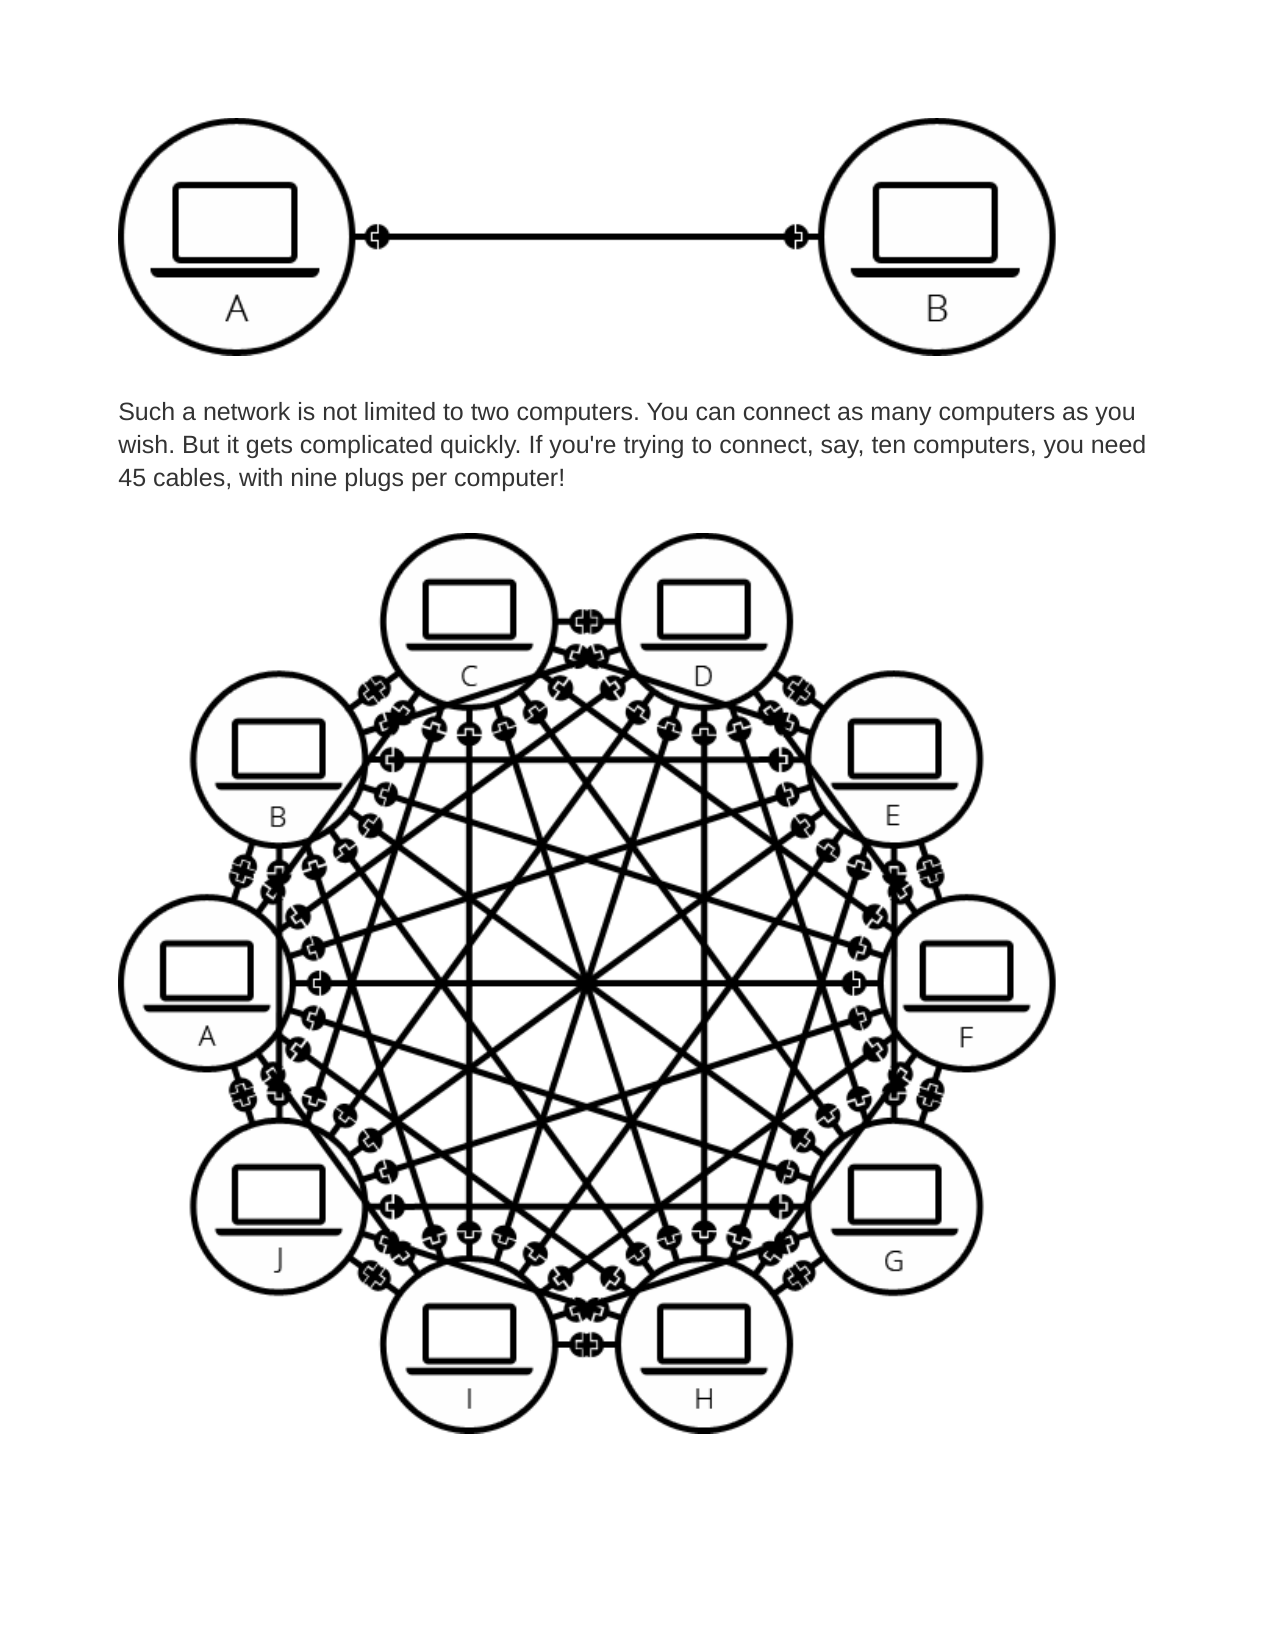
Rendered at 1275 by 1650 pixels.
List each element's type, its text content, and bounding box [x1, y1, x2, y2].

picture [118, 118, 1056, 356]
picture [118, 533, 1056, 1434]
text Such a network is not limited to two computers. You can connect as many computers as you wish. But it gets complicated quickly. If you're trying to connect, say, ten computers, you need 45 cables, with nine plugs per computer! [118, 397, 1157, 492]
